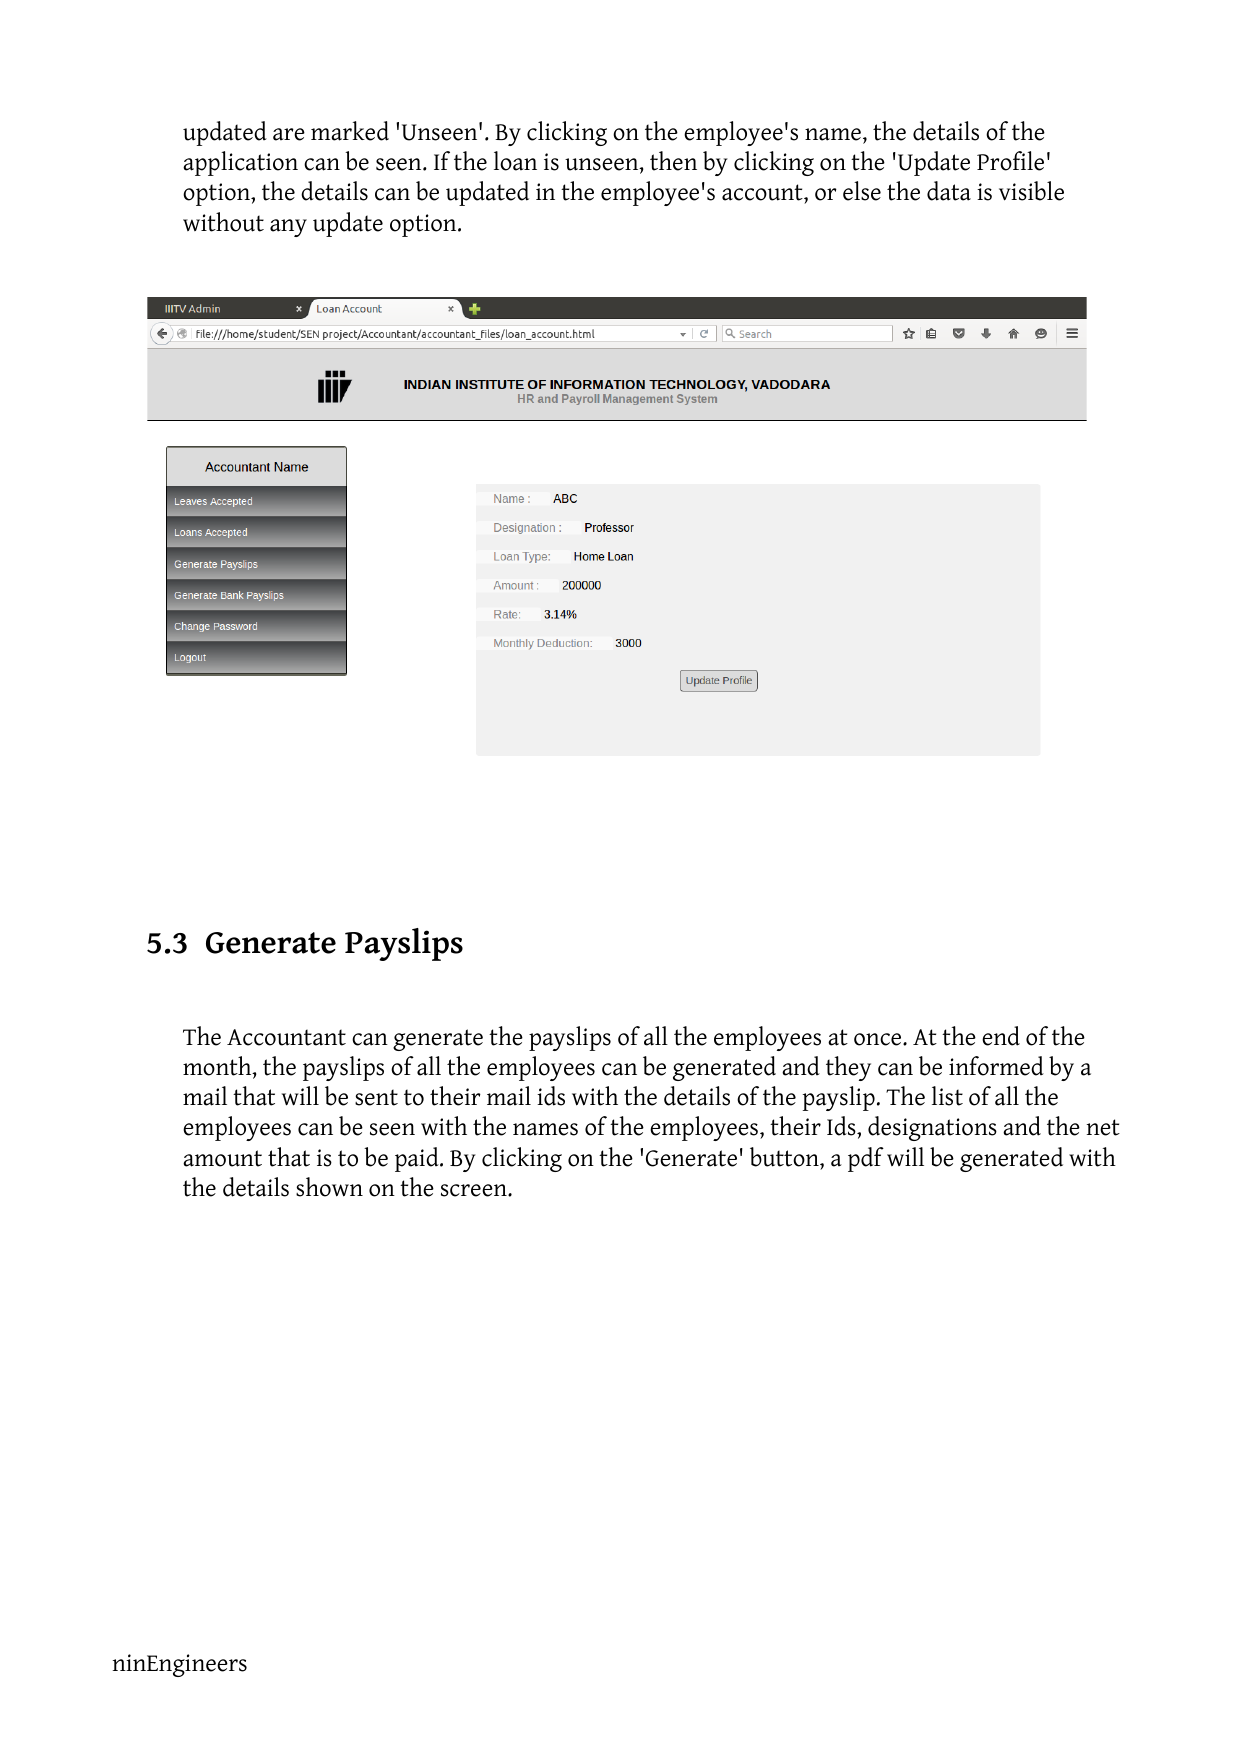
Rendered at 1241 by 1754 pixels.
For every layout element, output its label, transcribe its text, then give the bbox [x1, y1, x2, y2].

list The Accountant can generate the payslips of all the employees at once. At the end of the month, the payslips of all the employees can be generated and they can be informed by a mail that will be sent to their mail ids with the details of the payslip. The list of all the employees can be seen with the names of the employees, their Ids, designations and the net amount that is to be paid. By clicking on the 'Generate' button, a pdf will be generated with the details shown on the screen. [183, 1023, 1122, 1203]
list updated are marked 'Unseen'. By clicking on the employee's name, the details of the application can be seen. If the loan is unseen, then by clicking on the 'Update Profile' option, the details can be updated in the employee's account, or else the data is visible without any update option. [183, 118, 1122, 238]
list 5.3 Generate Payslips [146, 924, 1121, 963]
picture [147, 297, 1087, 835]
